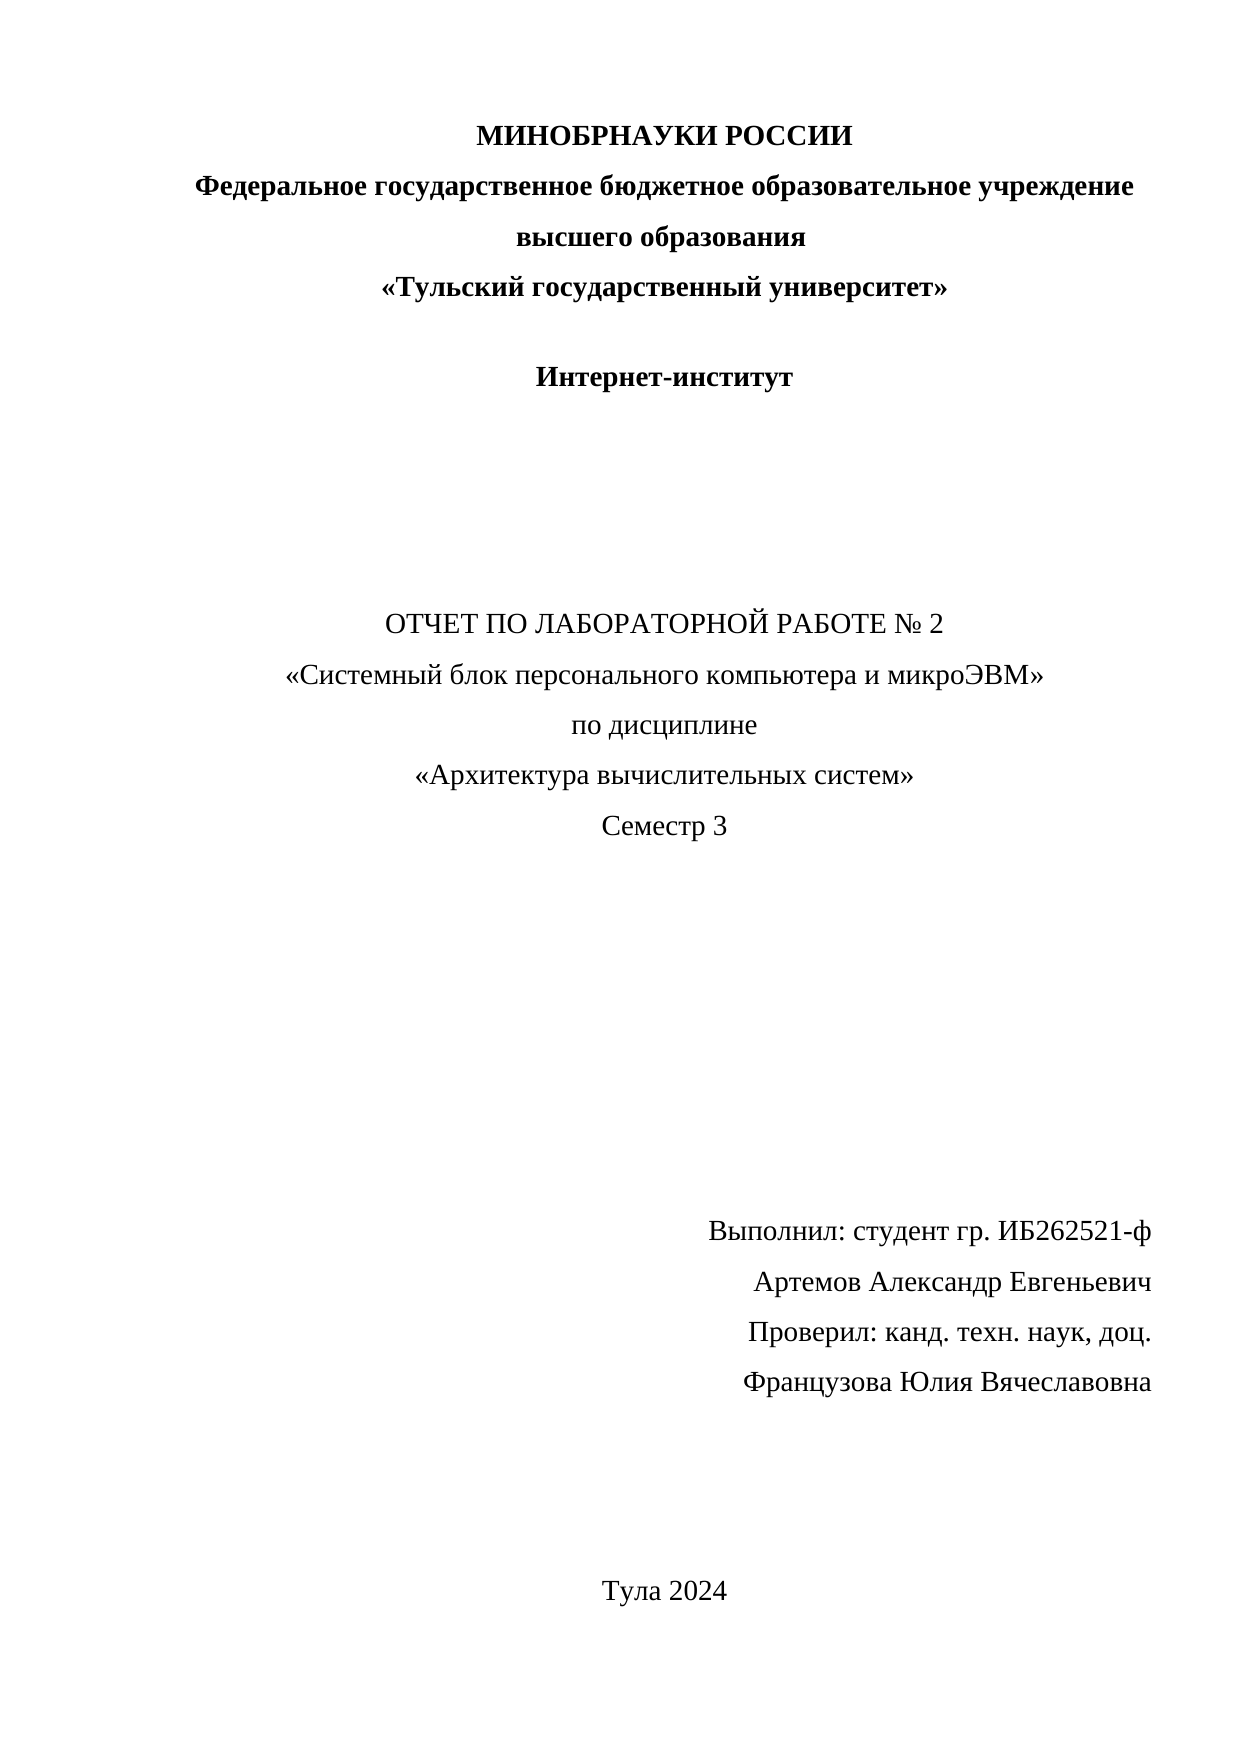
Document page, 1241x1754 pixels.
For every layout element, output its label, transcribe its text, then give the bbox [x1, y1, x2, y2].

text МИНОБРНАУКИ РОССИИ [177, 118, 1152, 152]
text Выполнил: студент гр. ИБ262521-ф [177, 1213, 1152, 1247]
text Федеральное государственное бюджетное образовательное учреждение высшего образования «Тульский государственный университет» [177, 168, 1152, 303]
text Тула 2024 [177, 1573, 1152, 1606]
text «Архитектура вычислительных систем» [177, 757, 1152, 791]
text Французова Юлия Вячеславовна [177, 1364, 1152, 1398]
text по дисциплине [177, 707, 1152, 741]
text Проверил: канд. техн. наук, доц. [177, 1314, 1152, 1348]
text Семестр 3 [177, 808, 1152, 841]
text ОТЧЕТ ПО ЛАБОРАТОРНОЙ РАБОТЕ № 2 [177, 607, 1152, 640]
text «Системный блок персонального компьютера и микроЭВМ» [177, 657, 1152, 690]
text Интернет-институт [177, 359, 1152, 392]
text Артемов Александр Евгеньевич [177, 1264, 1152, 1297]
